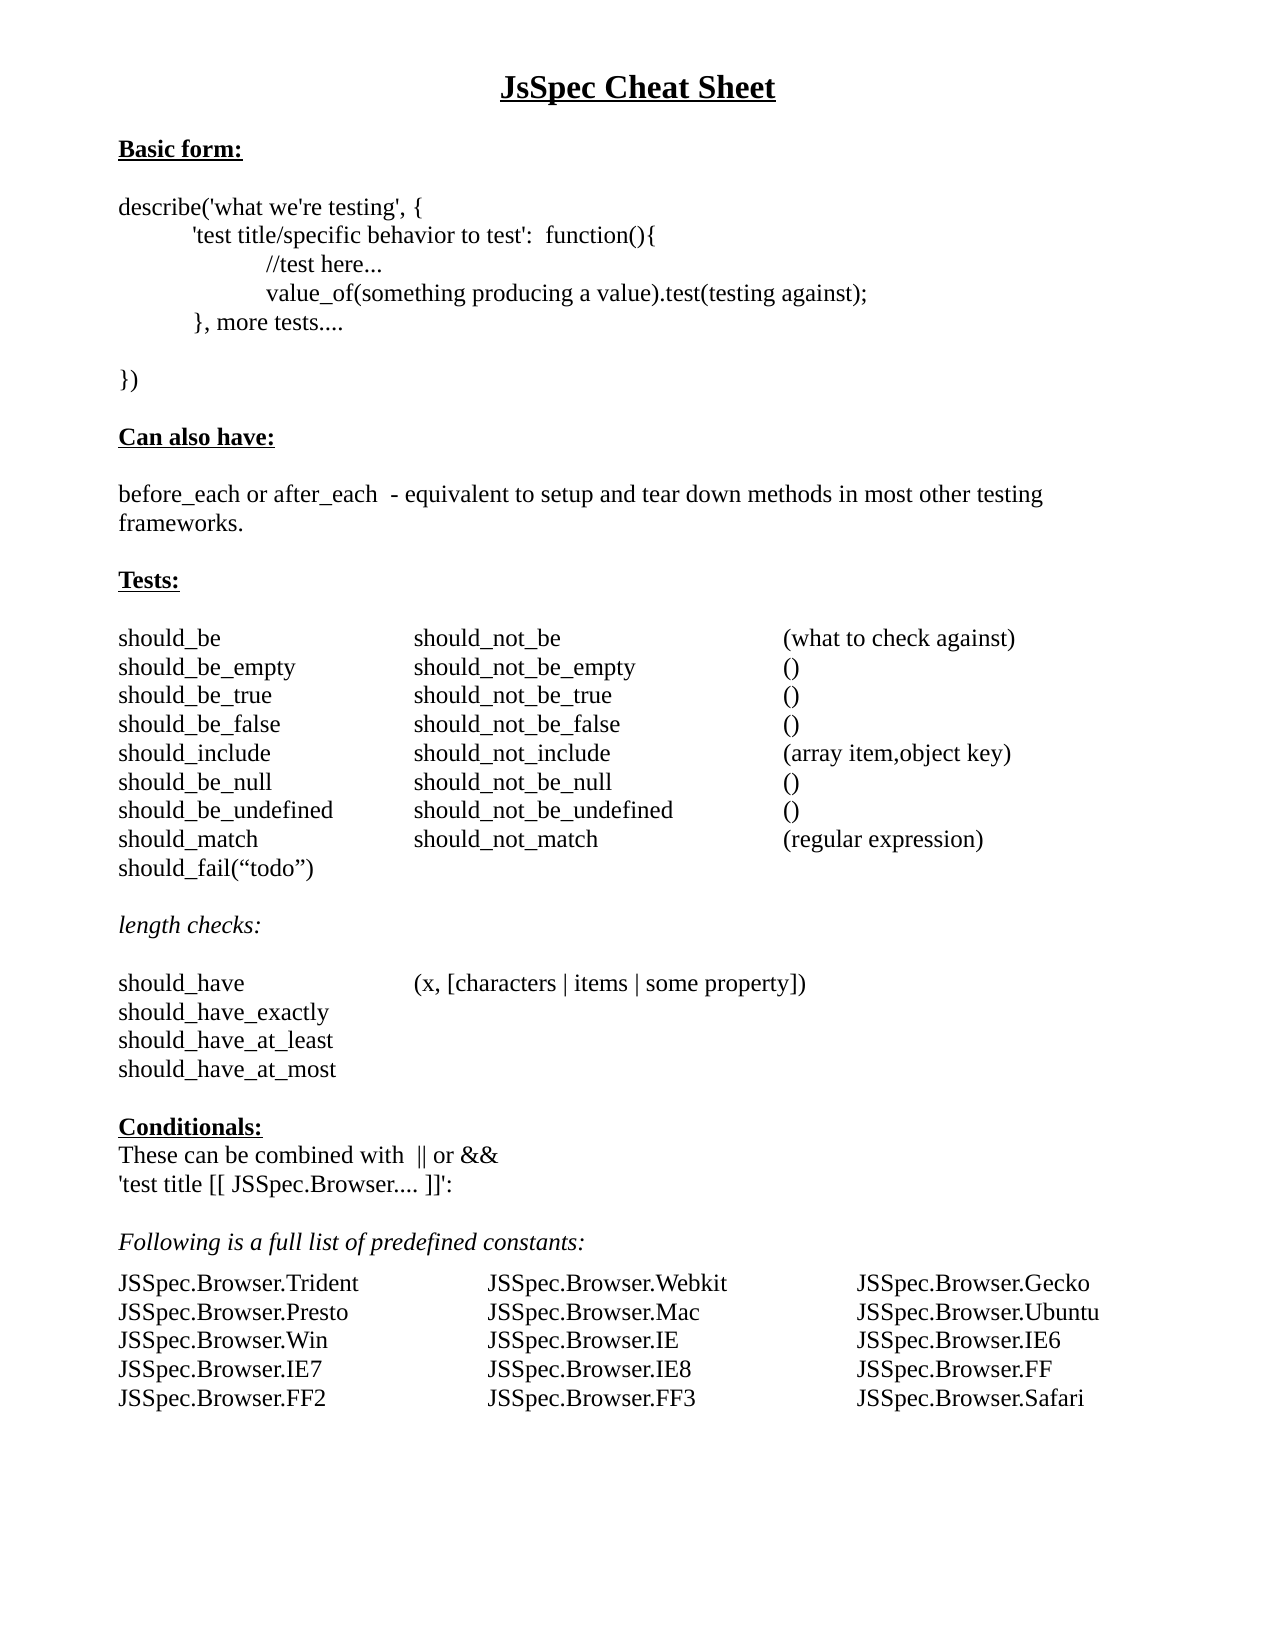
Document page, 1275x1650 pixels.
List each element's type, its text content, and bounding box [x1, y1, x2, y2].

text should_include should_not_include (array item,object key) [118, 738, 1157, 767]
text JSSpec.Browser.Presto JSSpec.Browser.Mac JSSpec.Browser.Ubuntu [118, 1297, 1157, 1326]
text value_of(something producing a value).test(testing against); [118, 278, 1157, 307]
text should_be_false should_not_be_false () [118, 709, 1157, 738]
text 'test title/specific behavior to test': function(){ [118, 221, 1157, 249]
text Following is a full list of predefined constants: [118, 1227, 1157, 1256]
text should_have_at_most [118, 1054, 1157, 1083]
text should_be_empty should_not_be_empty () [118, 652, 1157, 681]
text }, more tests.... [118, 307, 1157, 336]
text Tests: [118, 566, 1157, 594]
text before_each or after_each - equivalent to setup and tear down methods in most other testing frameworks. [118, 479, 1157, 537]
text }) [118, 364, 1157, 393]
text Basic form: [118, 134, 1157, 163]
text JsSpec Cheat Sheet [118, 67, 1157, 106]
text should_fail(“todo”) [118, 853, 1157, 882]
text should_be should_not_be (what to check against) [118, 623, 1157, 652]
text length checks: [118, 911, 1157, 939]
text JSSpec.Browser.FF2 JSSpec.Browser.FF3 JSSpec.Browser.Safari [118, 1383, 1157, 1412]
text //test here... [118, 249, 1157, 278]
text should_be_null should_not_be_null () [118, 767, 1157, 796]
text These can be combined with || or && [118, 1141, 1157, 1169]
text Conditionals: [118, 1112, 1157, 1141]
text JSSpec.Browser.Trident JSSpec.Browser.Webkit JSSpec.Browser.Gecko [118, 1268, 1157, 1297]
text Can also have: [118, 422, 1157, 451]
text JSSpec.Browser.IE7 JSSpec.Browser.IE8 JSSpec.Browser.FF [118, 1354, 1157, 1383]
text should_have_exactly [118, 997, 1157, 1026]
text should_match should_not_match (regular expression) [118, 824, 1157, 853]
text should_be_true should_not_be_true () [118, 681, 1157, 709]
text describe('what we're testing', { [118, 192, 1157, 221]
text should_have (x, [characters | items | some property]) [118, 968, 1157, 997]
text should_have_at_least [118, 1026, 1157, 1054]
text 'test title [[ JSSpec.Browser.... ]]': [118, 1169, 1157, 1198]
text JSSpec.Browser.Win JSSpec.Browser.IE JSSpec.Browser.IE6 [118, 1326, 1157, 1354]
text should_be_undefined should_not_be_undefined () [118, 796, 1157, 824]
